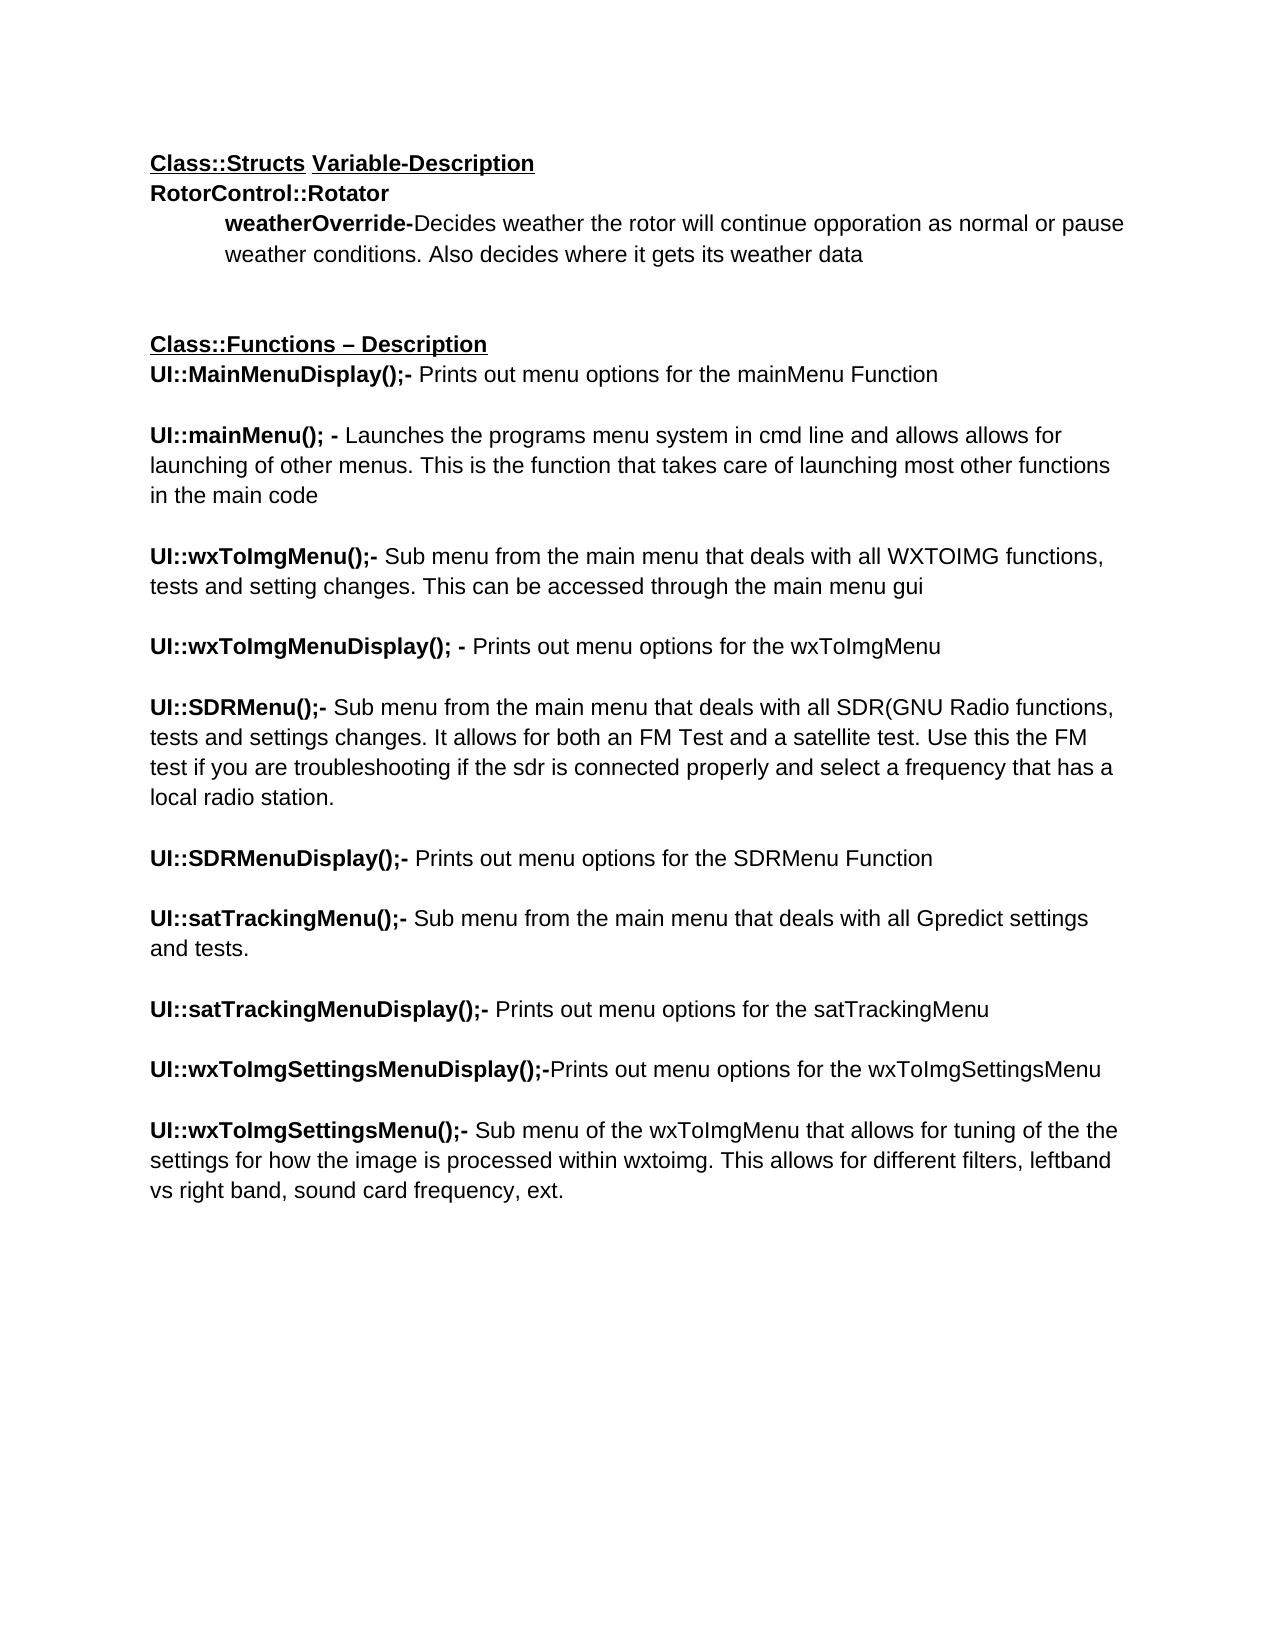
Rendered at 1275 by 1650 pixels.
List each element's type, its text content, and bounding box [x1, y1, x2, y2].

text UI::wxToImgSettingsMenu();- Sub menu of the wxToImgMenu that allows for tuning of the the settings for how the image is processed within wxtoimg. This allows for different filters, leftband vs right band, sound card frequency, ext. [150, 1117, 1125, 1203]
text UI::wxToImgMenu();- Sub menu from the main menu that deals with all WXTOIMG functions, tests and setting changes. This can be accessed through the main menu gui [150, 543, 1125, 599]
text UI::SDRMenuDisplay();- Prints out menu options for the SDRMenu Function [150, 845, 1125, 871]
text UI::satTrackingMenu();- Sub menu from the main menu that deals with all Gpredict settings and tests. [150, 905, 1125, 962]
text UI::SDRMenu();- Sub menu from the main menu that deals with all SDR(GNU Radio functions, tests and settings changes. It allows for both an FM Test and a satellite test. Use this the FM test if you are troubleshooting if the sdr is connected properly and select a frequency that has a local radio station. [150, 694, 1125, 811]
text UI::mainMenu(); - Launches the programs menu system in cmd line and allows allows for launching of other menus. This is the function that takes care of launching most other functions in the main code [150, 422, 1125, 509]
text RotorControl::Rotator [150, 180, 1125, 207]
text UI::MainMenuDisplay();- Prints out menu options for the mainMenu Function [150, 361, 1125, 388]
text UI::wxToImgSettingsMenuDisplay();-Prints out menu options for the wxToImgSettingsMenu [150, 1056, 1125, 1083]
text Class::Functions – Description [150, 331, 1125, 358]
text UI::wxToImgMenuDisplay(); - Prints out menu options for the wxToImgMenu [150, 633, 1125, 660]
text weatherOverride-Decides weather the rotor will continue opporation as normal or pause weather conditions. Also decides where it gets its weather data [150, 210, 1125, 267]
text Class::Structs Variable-Description [150, 150, 1125, 176]
text UI::satTrackingMenuDisplay();- Prints out menu options for the satTrackingMenu [150, 996, 1125, 1022]
